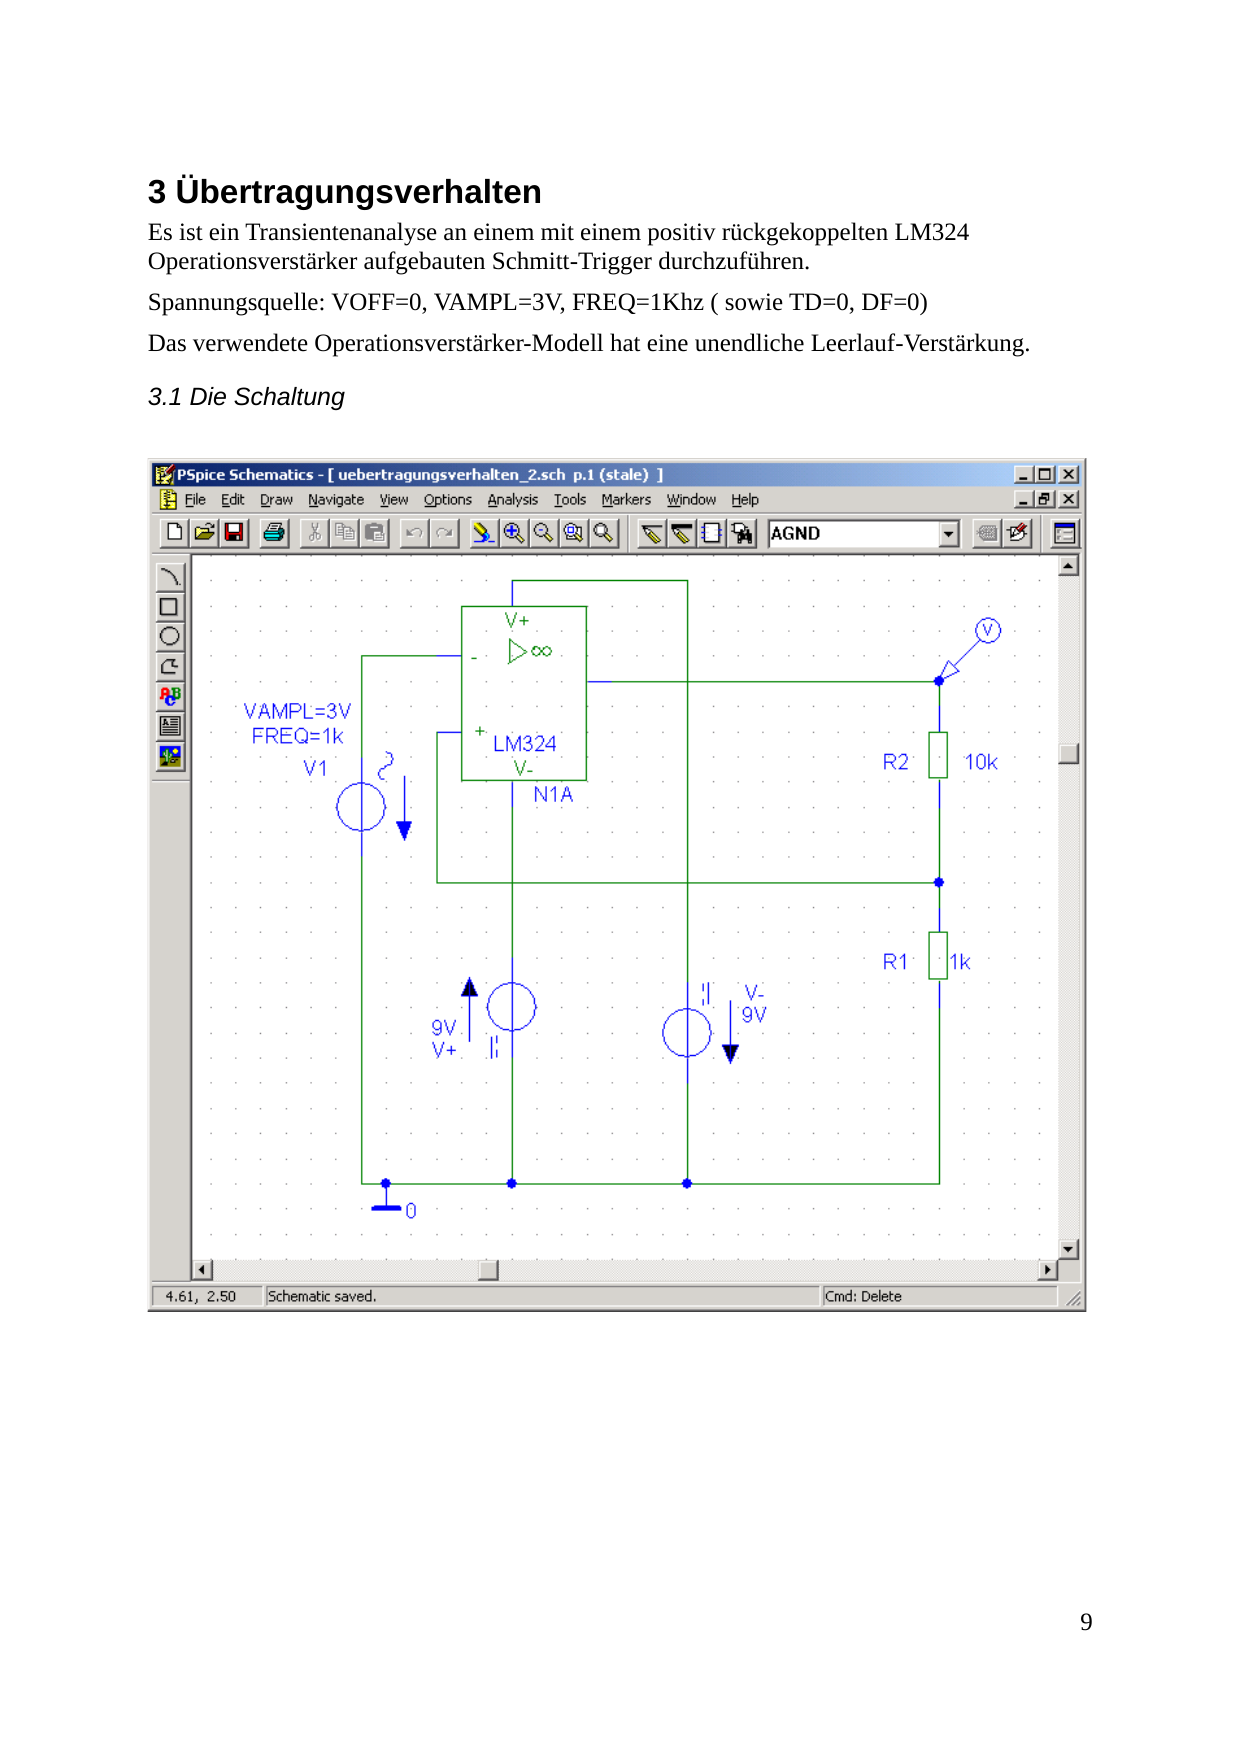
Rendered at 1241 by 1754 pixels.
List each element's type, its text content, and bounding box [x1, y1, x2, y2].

picture [147, 458, 1087, 1312]
subtitle 3 Übertragungsverhalten [148, 173, 1093, 211]
text Es ist ein Transientenanalyse an einem mit einem positiv rückgekoppelten LM324 Operationsverstärker aufgebauten Schmitt-Trigger durchzuführen. [148, 217, 1093, 275]
text Das verwendete Operationsverstärker-Modell hat eine unendliche Leerlauf-Verstärkung. [148, 328, 1093, 357]
text Spannungsquelle: VOFF=0, VAMPL=3V, FREQ=1Khz ( sowie TD=0, DF=0) [148, 287, 1093, 316]
subtitle 3.1 Die Schaltung [148, 382, 1093, 411]
